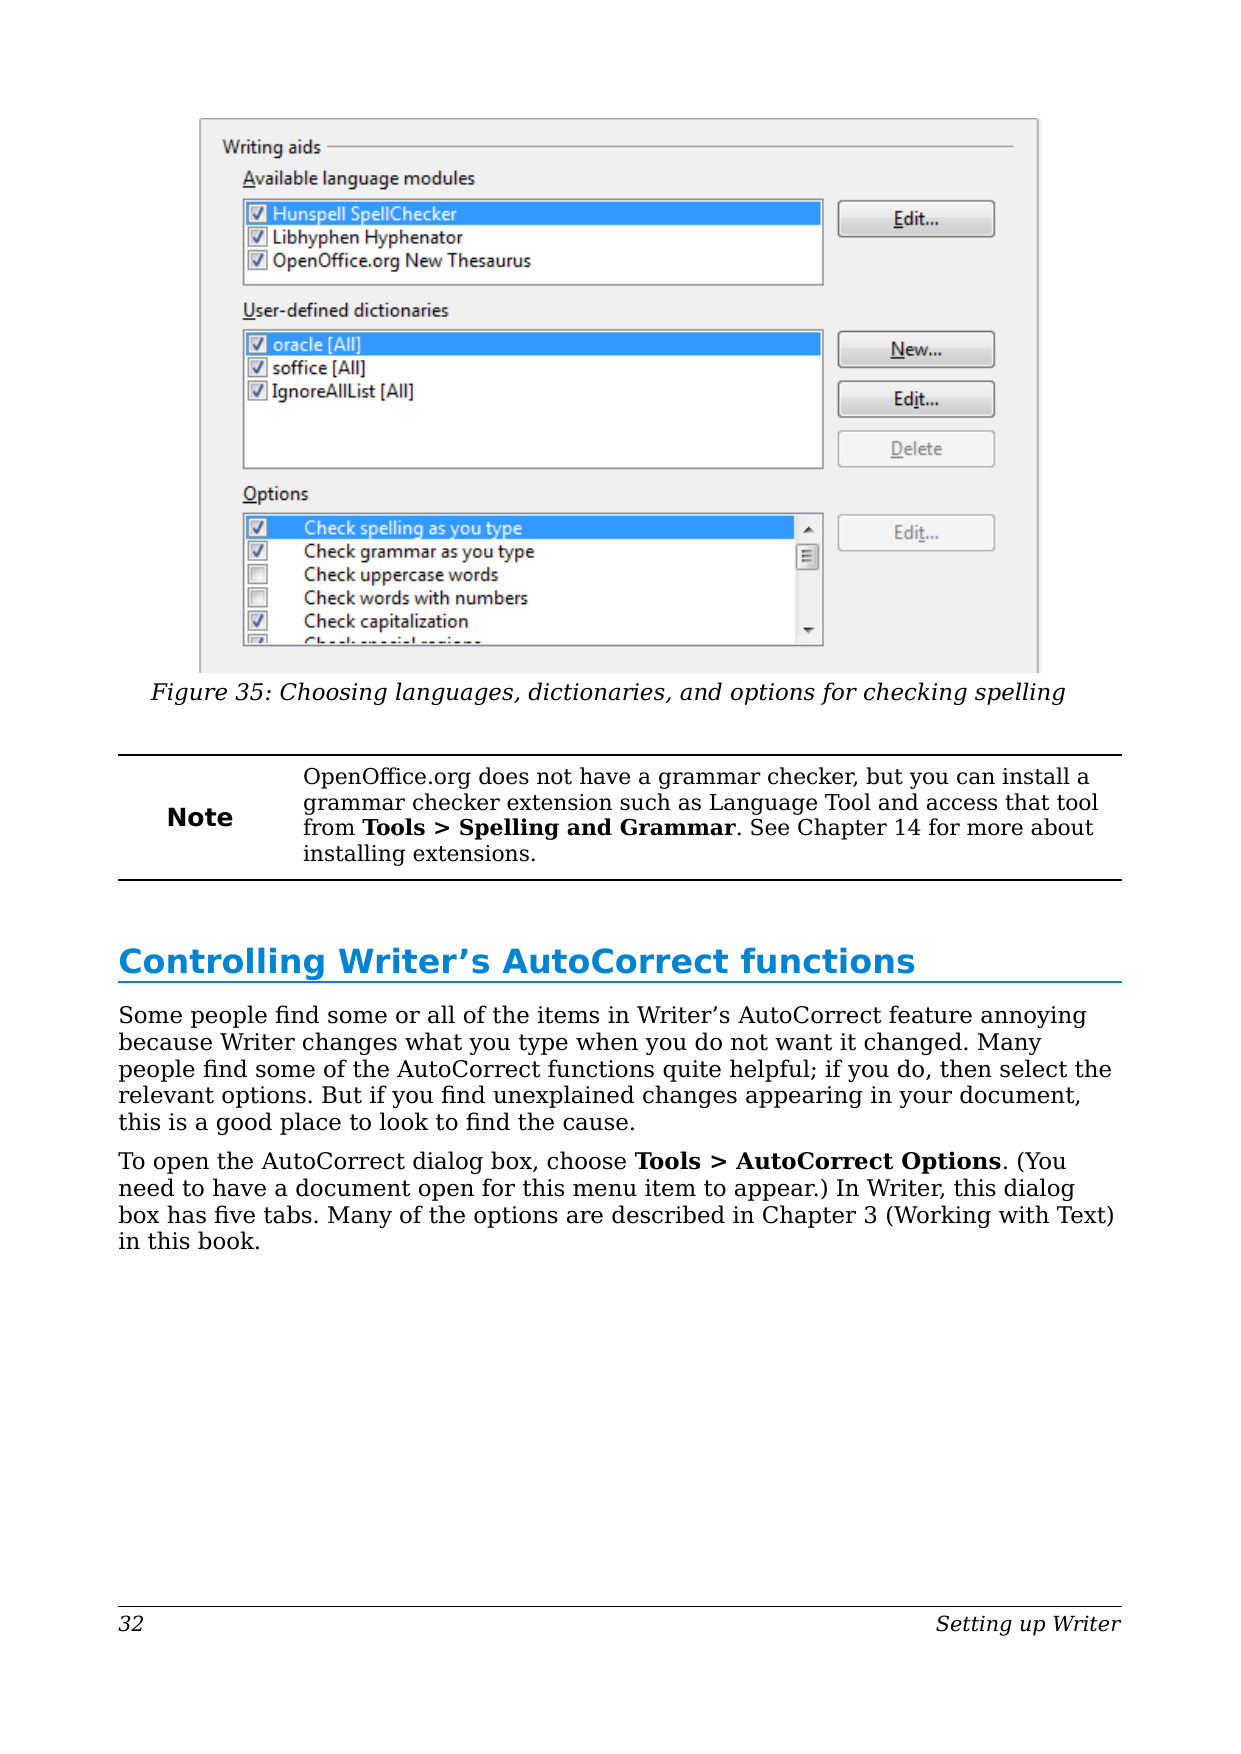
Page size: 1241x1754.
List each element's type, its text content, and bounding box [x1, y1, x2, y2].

table_header OpenOffice.org does not have a grammar checker, but you can install a grammar checker extension such as Language Tool and access that tool from Tools > Spelling and Grammar. See Chapter 14 for more about installing extensions. [281, 756, 1122, 879]
subtitle Controlling Writer’s AutoCorrect functions [118, 943, 1122, 981]
text To open the AutoCorrect dialog box, choose Tools > AutoCorrect Options. (You need to have a document open for this menu item to appear.) In Writer, this dialog box has five tabs. Many of the options are described in Chapter 3 (Working with Text) in this book. [118, 1148, 1122, 1255]
table_header Note [118, 756, 281, 879]
text Figure 35: Choosing languages, dictionaries, and options for checking spelling [151, 679, 1089, 706]
picture [198, 118, 1042, 673]
text Some people find some or all of the items in Writer’s AutoCorrect feature annoying because Writer changes what you type when you do not want it changed. Many people find some of the AutoCorrect functions quite helpful; if you do, then select the relevant options. But if you find unexplained changes appearing in your document, this is a good place to look to find the cause. [118, 1002, 1122, 1136]
